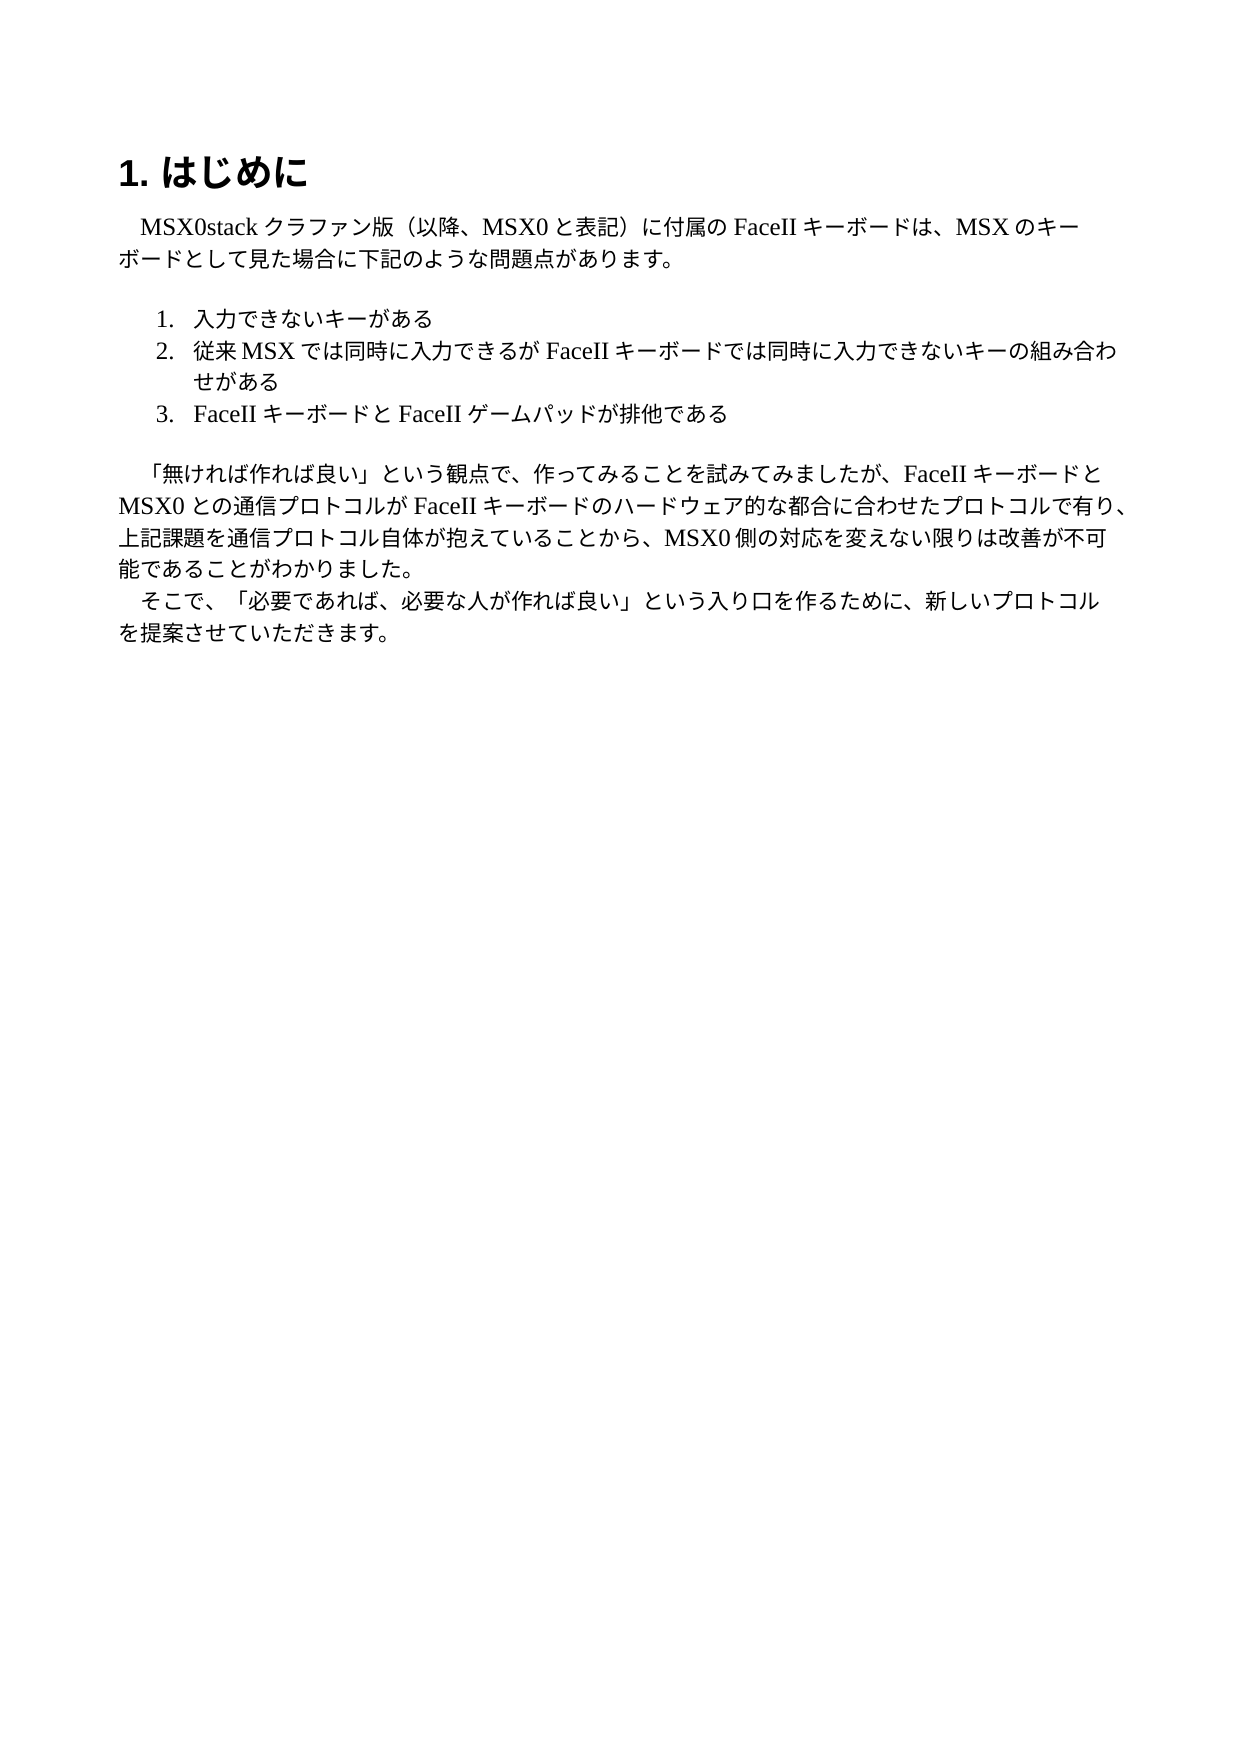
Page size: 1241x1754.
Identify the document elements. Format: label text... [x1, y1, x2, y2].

list 従来MSXでは同時に入力できるが FaceIIキーボードでは同時に入力できないキーの組み合わせがある [156, 334, 1122, 397]
subtitle 1. はじめに [118, 143, 1122, 197]
text そこで、「必要であれば、必要な人が作れば良い」という入り口を作るために、新しいプロトコルを提案させていただきます。 [118, 584, 1122, 647]
text 「無ければ作れば良い」という観点で、作ってみることを試みてみましたが、FaceIIキーボードとMSX0との通信プロトコルが FaceIIキーボードのハードウェア的な都合に合わせたプロトコルで有り、上記課題を通信プロトコル自体が抱えていることから、MSX0側の対応を変えない限りは改善が不可能であることがわかりました。 [118, 457, 1122, 584]
text MSX0stackクラファン版（以降、MSX0と表記）に付属の FaceIIキーボードは、MSXのキーボードとして見た場合に下記のような問題点があります。 [118, 210, 1122, 273]
list 入力できないキーがある [156, 302, 1122, 334]
list FaceIIキーボードと FaceIIゲームパッドが排他である [156, 397, 1122, 429]
